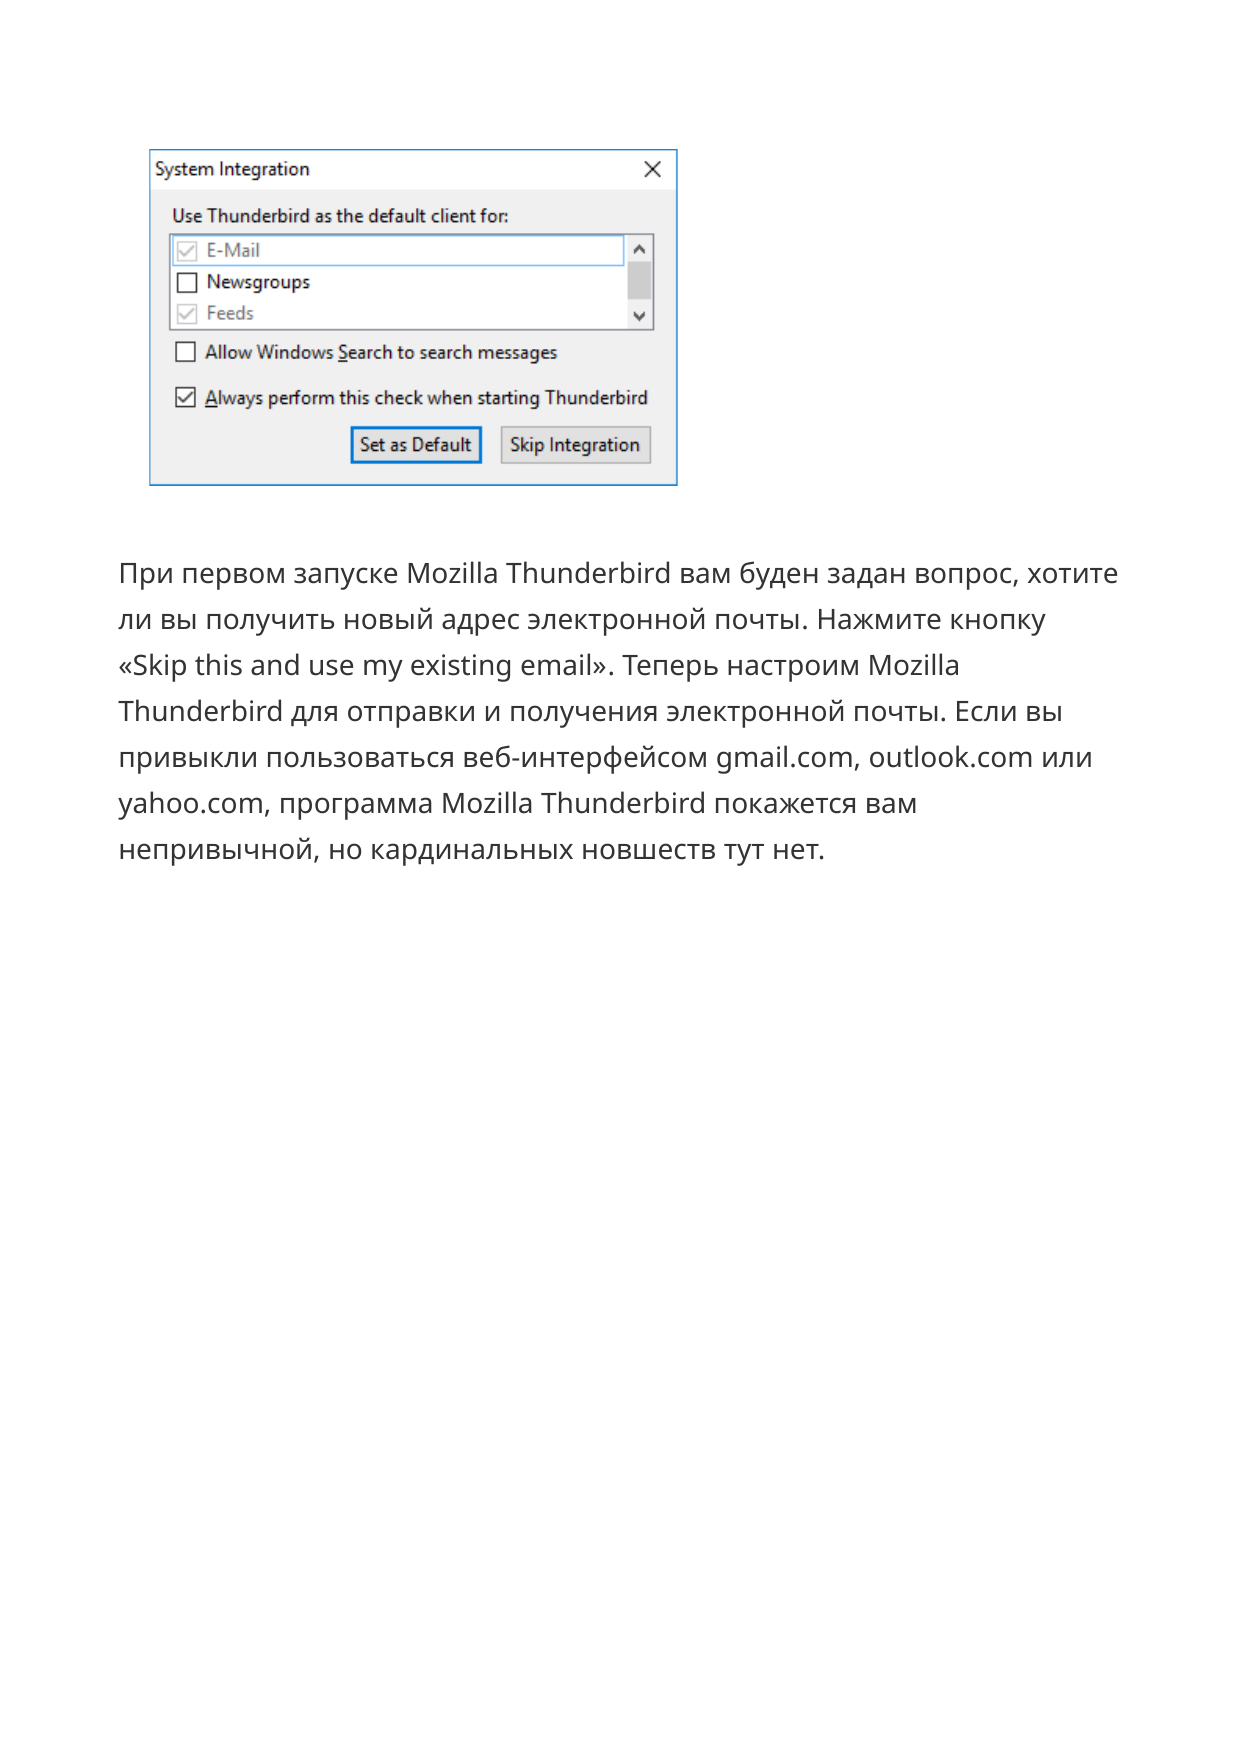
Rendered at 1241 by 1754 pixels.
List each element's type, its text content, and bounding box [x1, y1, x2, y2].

picture [149, 149, 678, 486]
text При первом запуске Mozilla Thunderbird вам буден задан вопрос, хотите ли вы получить новый адрес электронной почты. Нажмите кнопку «Skip this and use my existing email». Теперь настроим Mozilla Thunderbird для отправки и получения электронной почты. Если вы привыкли пользоваться веб-интерфейсом gmail.com, outlook.com или yahoo.com, программа Mozilla Thunderbird покажется вам непривычной, но кардинальных новшеств тут нет. [118, 553, 1122, 867]
